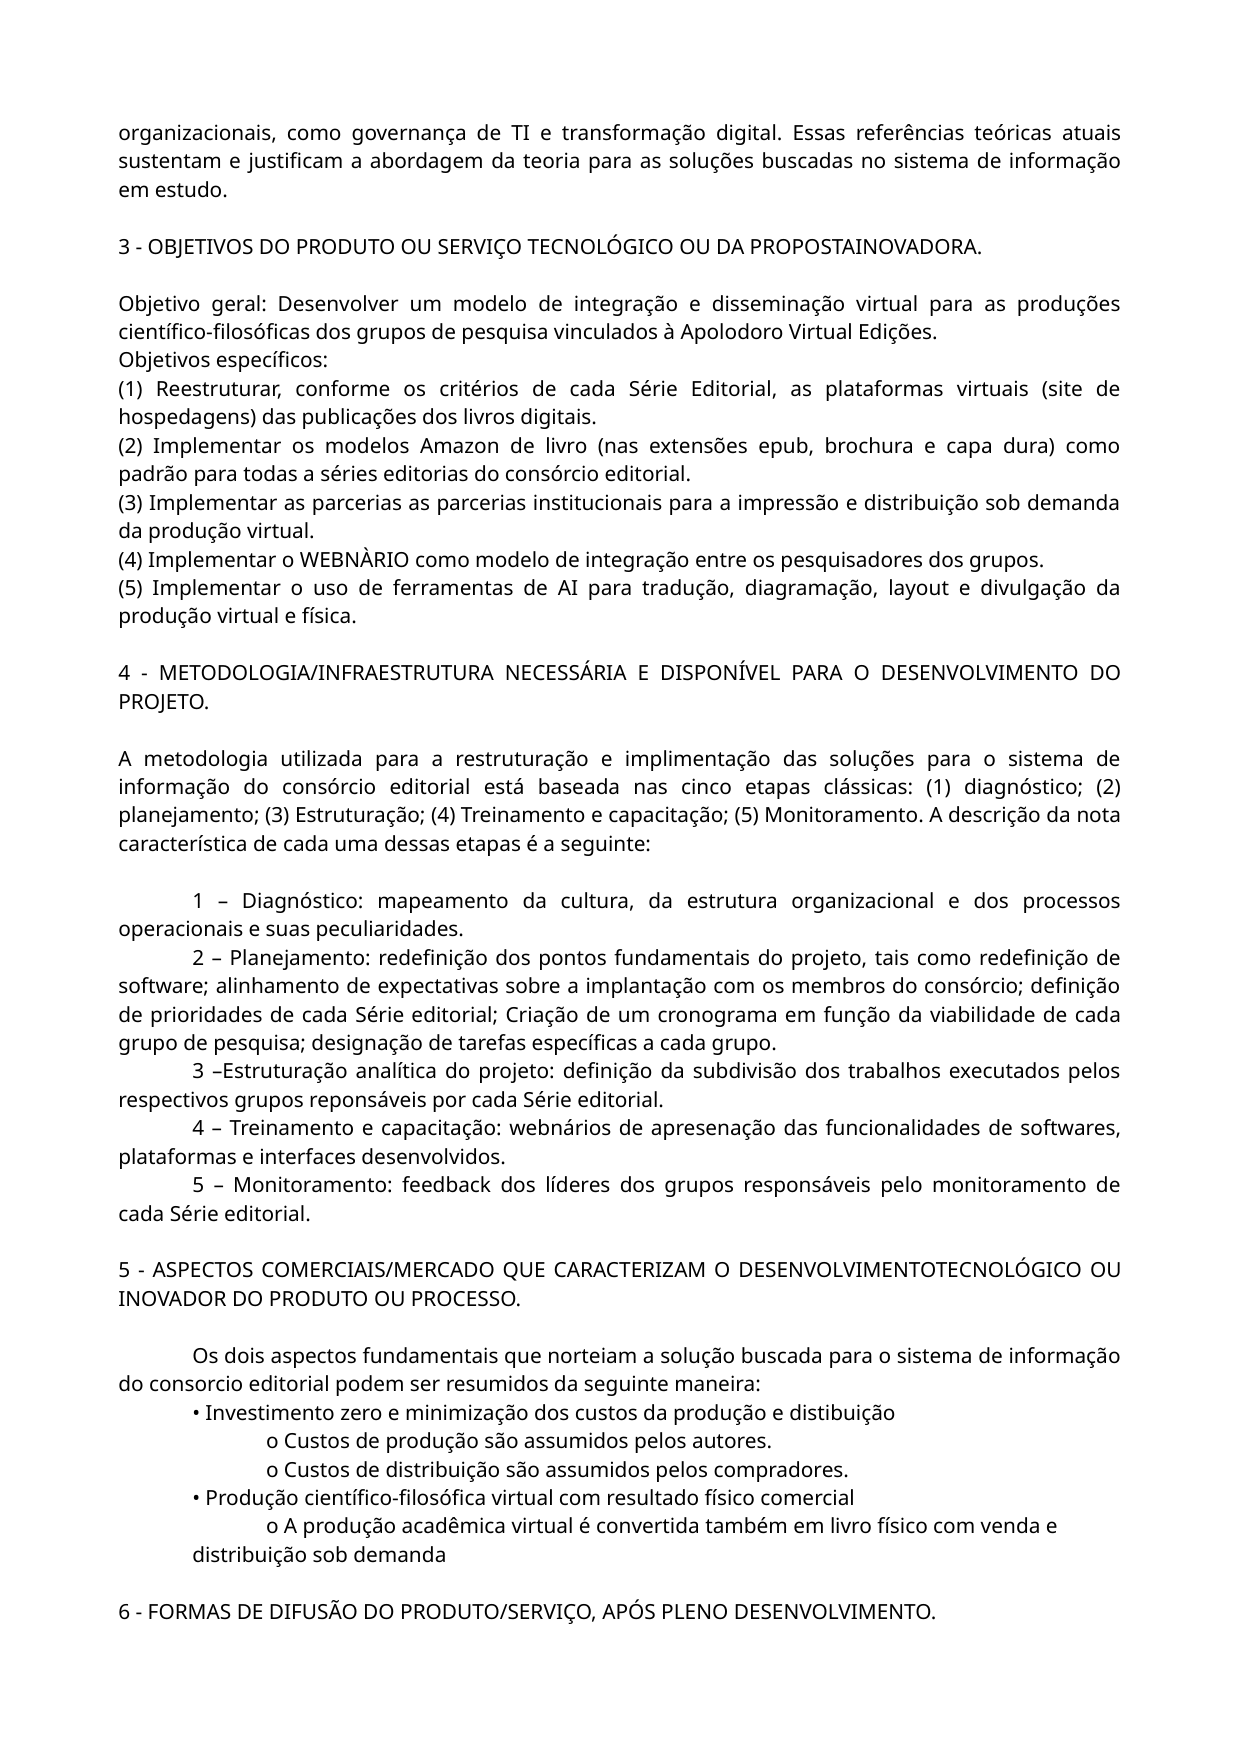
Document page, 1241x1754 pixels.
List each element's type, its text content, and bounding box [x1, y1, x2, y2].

text (2) Implementar os modelos Amazon de livro (nas extensões epub, brochura e capa dura) como padrão para todas a séries editorias do consórcio editorial. [118, 431, 1122, 488]
text • Produção científico-filosófica virtual com resultado físico comercial [118, 1483, 1122, 1512]
text organizacionais, como governança de TI e transformação digital. Essas referências teóricas atuais sustentam e justificam a abordagem da teoria para as soluções buscadas no sistema de informação em estudo. [118, 118, 1122, 203]
text (3) Implementar as parcerias as parcerias institucionais para a impressão e distribuição sob demanda da produção virtual. [118, 488, 1122, 545]
text A metodologia utilizada para a restruturação e implimentação das soluções para o sistema de informação do consórcio editorial está baseada nas cinco etapas clássicas: (1) diagnóstico; (2) planejamento; (3) Estruturação; (4) Treinamento e capacitação; (5) Monitoramento. A descrição da nota característica de cada uma dessas etapas é a seguinte: [118, 744, 1122, 857]
text (5) Implementar o uso de ferramentas de AI para tradução, diagramação, layout e divulgação da produção virtual e física. [118, 573, 1122, 630]
text (4) Implementar o WEBNÀRIO como modelo de integração entre os pesquisadores dos grupos. [118, 545, 1122, 573]
text o A produção acadêmica virtual é convertida também em livro físico com venda e distribuição sob demanda [118, 1512, 1122, 1568]
text 3 - OBJETIVOS DO PRODUTO OU SERVIÇO TECNOLÓGICO OU DA PROPOSTAINOVADORA. [118, 232, 1122, 260]
text 2 – Planejamento: redefinição dos pontos fundamentais do projeto, tais como redefinição de software; alinhamento de expectativas sobre a implantação com os membros do consórcio; definição de prioridades de cada Série editorial; Criação de um cronograma em função da viabilidade de cada grupo de pesquisa; designação de tarefas específicas a cada grupo. [118, 943, 1122, 1057]
text 5 – Monitoramento: feedback dos líderes dos grupos responsáveis pelo monitoramento de cada Série editorial. [118, 1170, 1122, 1227]
text o Custos de distribuição são assumidos pelos compradores. [118, 1455, 1122, 1483]
text Objetivo geral: Desenvolver um modelo de integração e disseminação virtual para as produções científico-filosóficas dos grupos de pesquisa vinculados à Apolodoro Virtual Edições. [118, 289, 1122, 346]
text Os dois aspectos fundamentais que norteiam a solução buscada para o sistema de informação do consorcio editorial podem ser resumidos da seguinte maneira: [118, 1341, 1122, 1398]
text (1) Reestruturar, conforme os critérios de cada Série Editorial, as plataformas virtuais (site de hospedagens) das publicações dos livros digitais. [118, 374, 1122, 431]
text 1 – Diagnóstico: mapeamento da cultura, da estrutura organizacional e dos processos operacionais e suas peculiaridades. [118, 886, 1122, 943]
text 3 –Estruturação analítica do projeto: definição da subdivisão dos trabalhos executados pelos respectivos grupos reponsáveis por cada Série editorial. [118, 1057, 1122, 1113]
text • Investimento zero e minimização dos custos da produção e distibuição [118, 1398, 1122, 1426]
text 6 - FORMAS DE DIFUSÃO DO PRODUTO/SERVIÇO, APÓS PLENO DESENVOLVIMENTO. [118, 1597, 1122, 1625]
text Objetivos específicos: [118, 346, 1122, 374]
text 4 - METODOLOGIA/INFRAESTRUTURA NECESSÁRIA E DISPONÍVEL PARA O DESENVOLVIMENTO DO PROJETO. [118, 658, 1122, 715]
text o Custos de produção são assumidos pelos autores. [118, 1426, 1122, 1455]
text 5 - ASPECTOS COMERCIAIS/MERCADO QUE CARACTERIZAM O DESENVOLVIMENTOTECNOLÓGICO OU INOVADOR DO PRODUTO OU PROCESSO. [118, 1256, 1122, 1312]
text 4 – Treinamento e capacitação: webnários de apresenação das funcionalidades de softwares, plataformas e interfaces desenvolvidos. [118, 1113, 1122, 1170]
